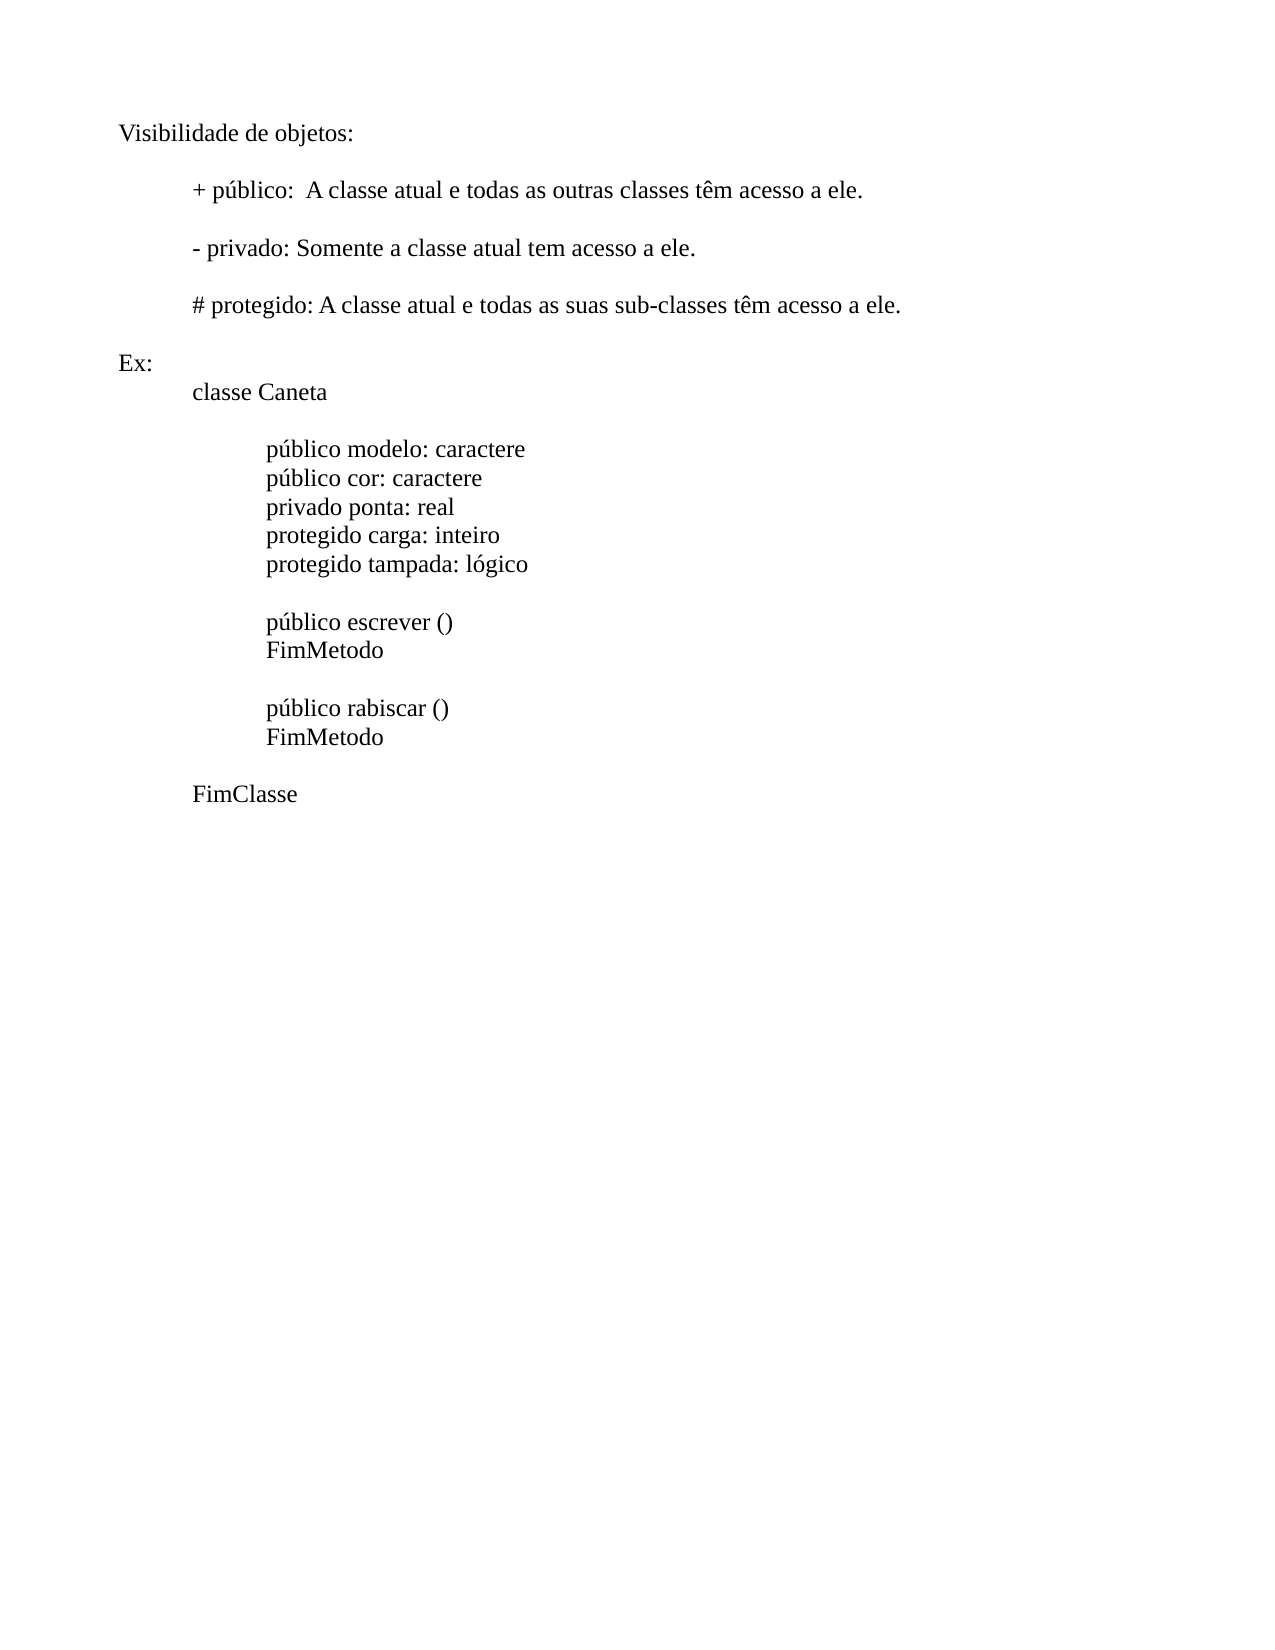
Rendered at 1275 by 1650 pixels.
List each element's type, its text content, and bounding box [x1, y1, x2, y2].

text FimMetodo [118, 636, 1157, 664]
text + público: A classe atual e todas as outras classes têm acesso a ele. [118, 176, 1157, 204]
text protegido carga: inteiro [118, 521, 1157, 549]
text protegido tampada: lógico [118, 549, 1157, 578]
text Ex: [118, 348, 1157, 377]
text público modelo: caractere [118, 434, 1157, 463]
text Visibilidade de objetos: [118, 118, 1157, 147]
text # protegido: A classe atual e todas as suas sub-classes têm acesso a ele. [118, 291, 1157, 319]
text FimClasse [118, 779, 1157, 808]
text público cor: caractere [118, 463, 1157, 492]
text público escrever () [118, 607, 1157, 636]
text FimMetodo [118, 722, 1157, 751]
text classe Caneta [118, 377, 1157, 406]
text privado ponta: real [118, 492, 1157, 521]
text - privado: Somente a classe atual tem acesso a ele. [118, 233, 1157, 262]
text público rabiscar () [118, 693, 1157, 722]
